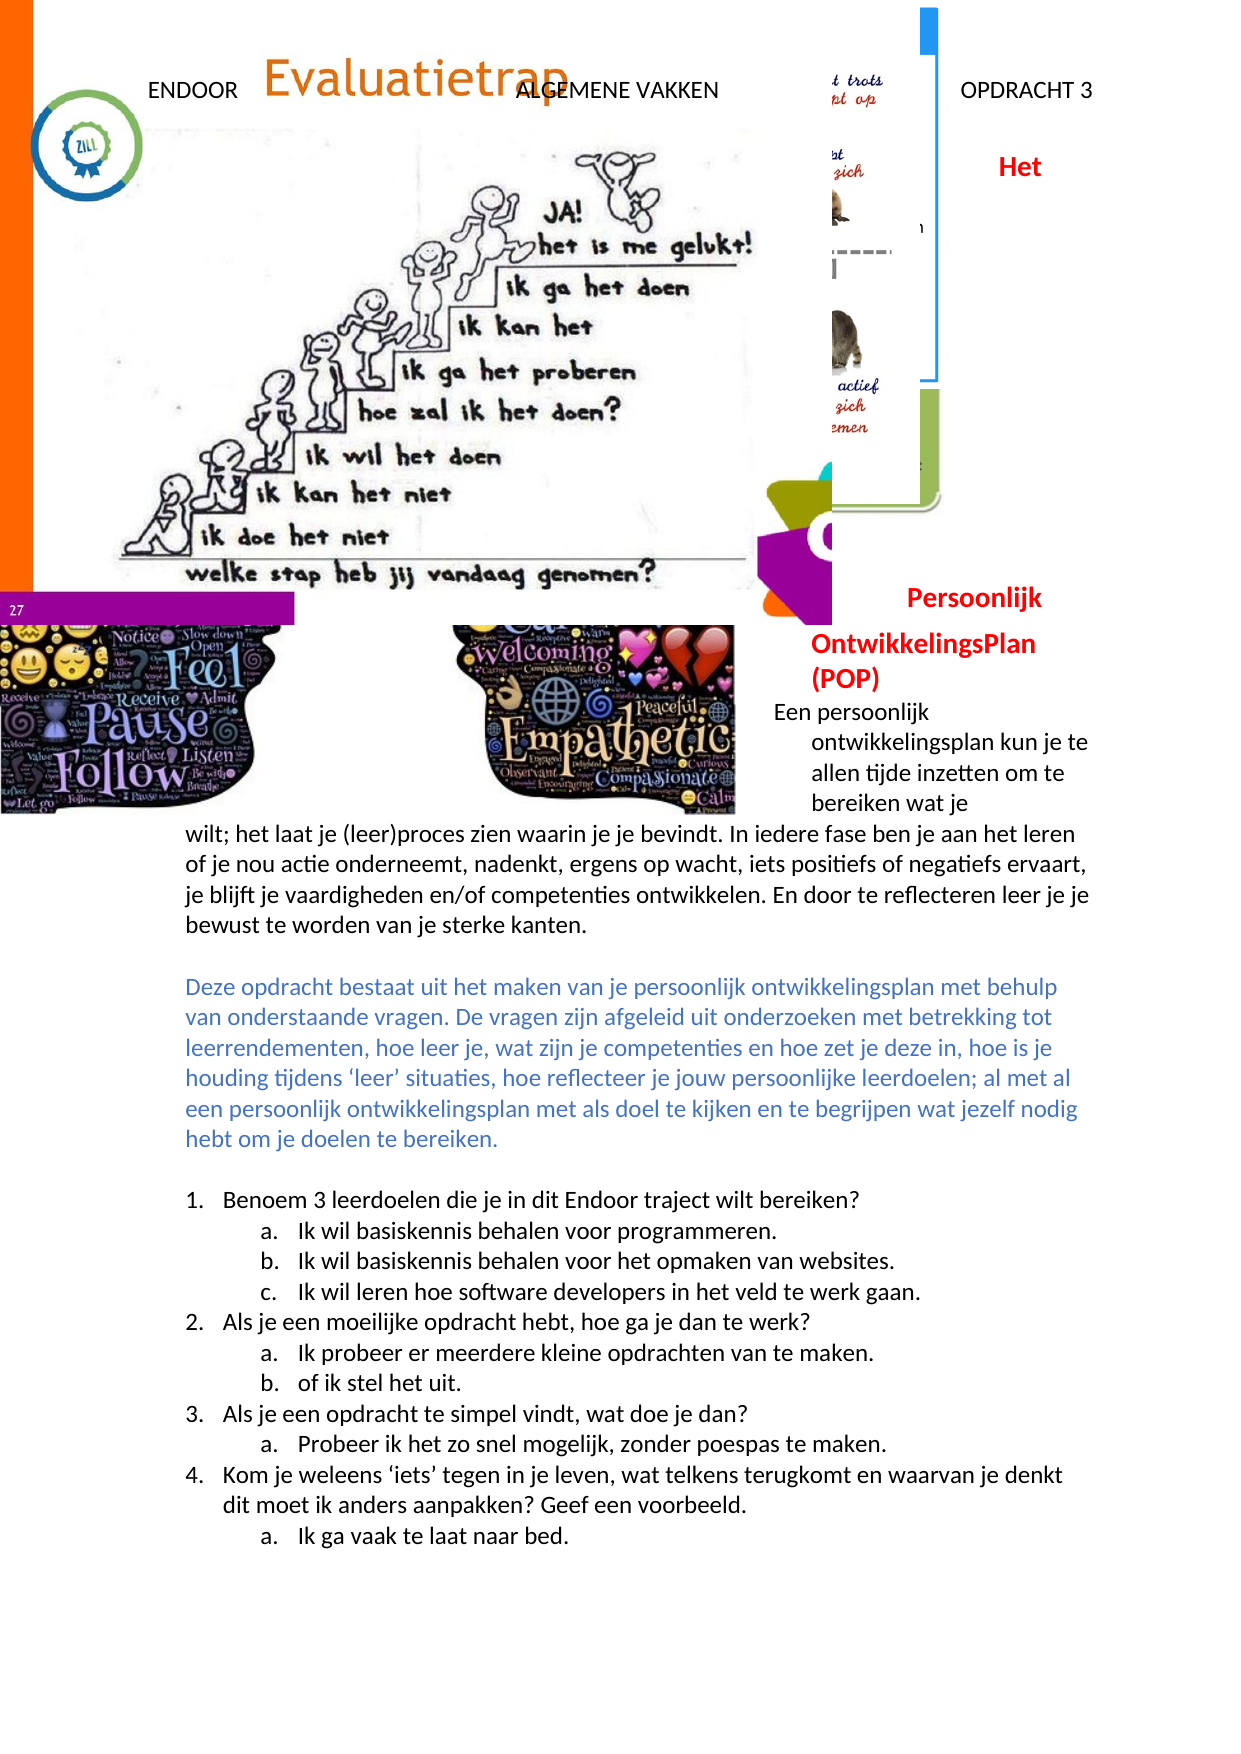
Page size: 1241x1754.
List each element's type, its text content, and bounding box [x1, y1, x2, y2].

list Benoem 3 leerdoelen die je in dit Endoor traject wilt bereiken? [185, 1184, 1093, 1215]
text wilt; het laat je (leer)proces zien waarin je je bevindt. In iedere fase ben je aan het leren [185, 818, 1093, 849]
list Ik wil leren hoe software developers in het veld te werk gaan. [260, 1276, 1093, 1306]
list Kom je weleens ‘iets’ tegen in je leven, wat telkens terugkomt en waarvan je denkt dit moet ik anders aanpakken? Geef een voorbeeld. [185, 1459, 1093, 1520]
list Als je een moeilijke opdracht hebt, hoe ga je dan te werk? [185, 1306, 1093, 1337]
text een persoonlijk ontwikkelingsplan met als doel te kijken en te begrijpen wat jezelf nodig [185, 1093, 1093, 1123]
list Als je een opdracht te simpel vindt, wat doe je dan? [185, 1398, 1093, 1428]
text hebt om je doelen te bereiken. [185, 1123, 1093, 1154]
list Ik probeer er meerdere kleine opdrachten van te maken. [260, 1337, 1093, 1367]
text Deze opdracht bestaat uit het maken van je persoonlijk ontwikkelingsplan met behulp [185, 971, 1093, 1001]
text Een persoonlijk ontwikkelingsplan kun je te allen tijde inzetten om te bereiken wat je [185, 696, 1093, 818]
picture [0, 0, 961, 815]
text of je nou actie onderneemt, nadenkt, ergens op wacht, iets positiefs of negatiefs ervaart, [185, 849, 1093, 879]
text houding tijdens ‘leer’ situaties, hoe reflecteer je jouw persoonlijke leerdoelen; al met al [185, 1062, 1093, 1093]
text bewust te worden van je sterke kanten. [185, 910, 1093, 940]
text van onderstaande vragen. De vragen zijn afgeleid uit onderzoeken met betrekking tot [185, 1001, 1093, 1032]
text je blijft je vaardigheden en/of competenties ontwikkelen. En door te reflecteren leer je je [185, 879, 1093, 910]
list of ik stel het uit. [260, 1367, 1093, 1398]
list Ik ga vaak te laat naar bed. [260, 1520, 1093, 1551]
list Ik wil basiskennis behalen voor programmeren. [260, 1215, 1093, 1245]
list Ik wil basiskennis behalen voor het opmaken van websites. [260, 1245, 1093, 1276]
text Het Persoonlijk OntwikkelingsPlan (POP) [736, 148, 1093, 696]
list Probeer ik het zo snel mogelijk, zonder poespas te maken. [260, 1428, 1093, 1459]
text leerrendementen, hoe leer je, wat zijn je competenties en hoe zet je deze in, hoe is je [185, 1032, 1093, 1062]
